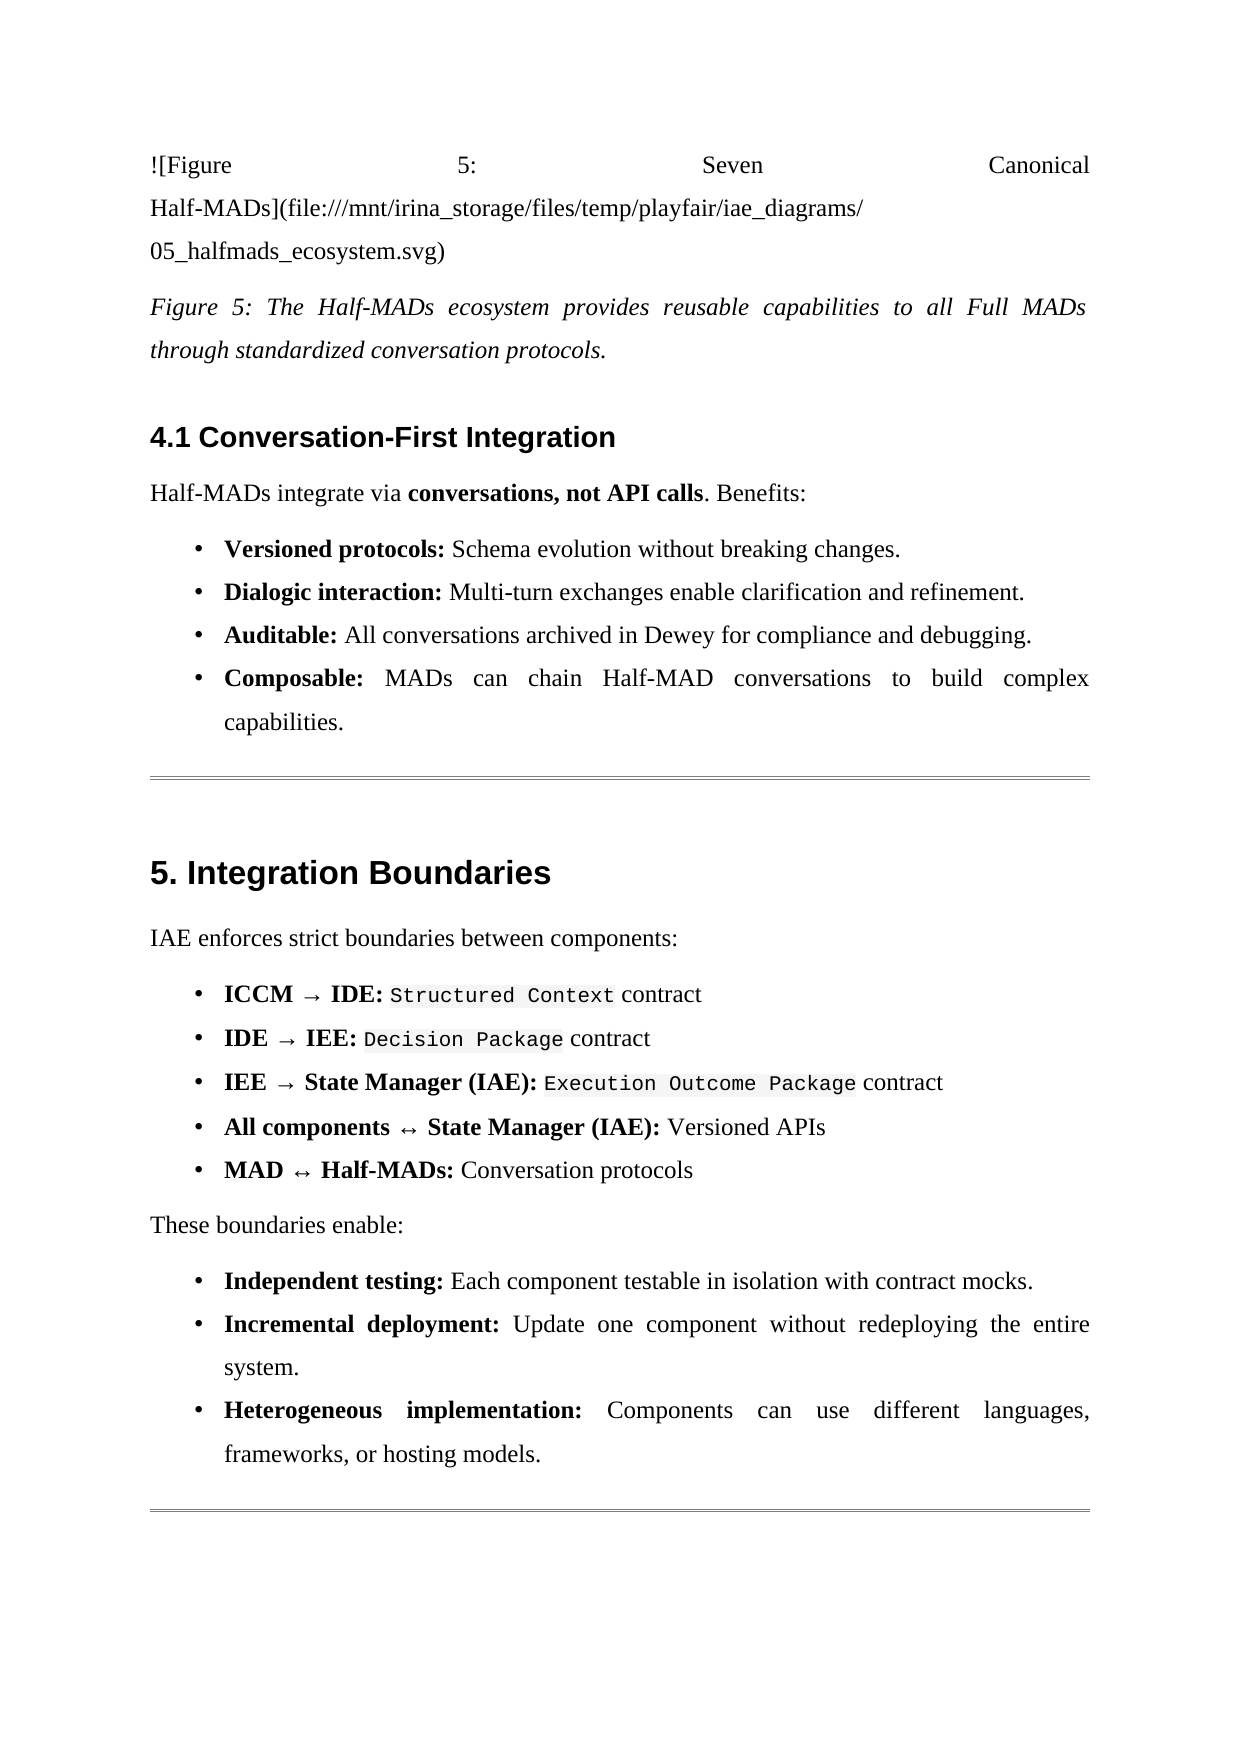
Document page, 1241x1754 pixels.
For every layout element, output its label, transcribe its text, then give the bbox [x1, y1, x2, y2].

list MAD ↔ Half-MADs: Conversation protocols [194, 1155, 1090, 1184]
list IEE → State Manager (IAE): Execution Outcome Package contract [194, 1067, 1090, 1097]
list Versioned protocols: Schema evolution without breaking changes. [194, 534, 1090, 563]
list Incremental deployment: Update one component without redeploying the entire system. [194, 1309, 1090, 1381]
list Auditable: All conversations archived in Dewey for compliance and debugging. [194, 620, 1090, 649]
text Half-MADs integrate via conversations, not API calls. Benefits: [150, 478, 1090, 507]
list All components ↔ State Manager (IAE): Versioned APIs [194, 1112, 1090, 1141]
text Figure 5: The Half-MADs ecosystem provides reusable capabilities to all Full MADs through standardized conversation protocols. [150, 292, 1090, 364]
list ICCM → IDE: Structured Context contract [194, 979, 1090, 1008]
text IAE enforces strict boundaries between components: [150, 923, 1090, 952]
list Heterogeneous implementation: Components can use different languages, frameworks, or hosting models. [194, 1396, 1090, 1467]
text These boundaries enable: [150, 1211, 1090, 1239]
list Independent testing: Each component testable in isolation with contract mocks. [194, 1266, 1090, 1295]
list Dialogic interaction: Multi-turn exchanges enable clarification and refinement. [194, 577, 1090, 606]
text ![Figure 5: Seven Canonical Half-MADs](file:///mnt/irina_storage/files/temp/playfair/iae_diagrams/05_halfmads_ecosystem.svg) [150, 150, 1090, 265]
list Composable: MADs can chain Half-MAD conversations to build complex capabilities. [194, 663, 1090, 735]
list IDE → IEE: Decision Package contract [194, 1023, 1090, 1053]
subtitle 4.1 Conversation-First Integration [150, 420, 1090, 453]
subtitle 5. Integration Boundaries [150, 853, 1090, 891]
